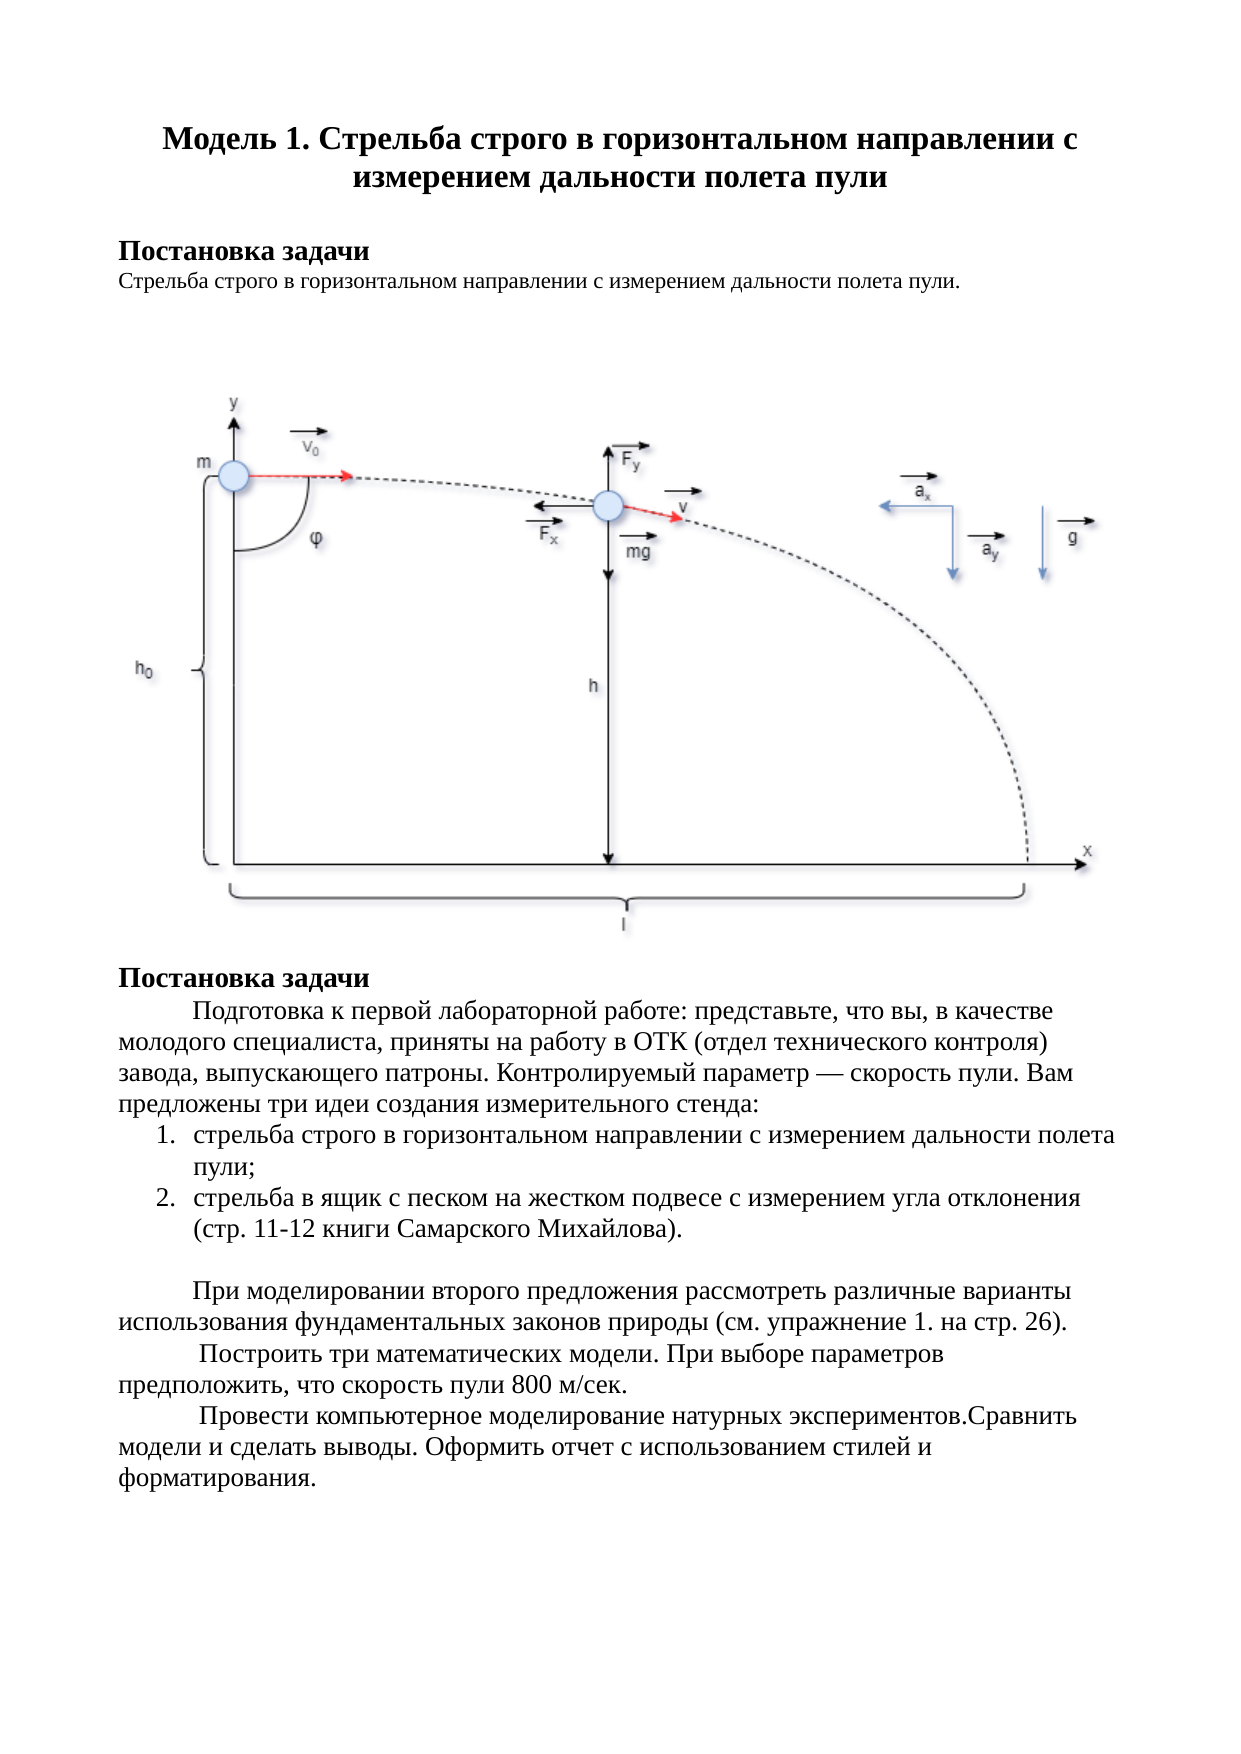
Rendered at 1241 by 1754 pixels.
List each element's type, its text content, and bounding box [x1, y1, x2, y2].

text Стрельба строго в горизонтальном направлении с измерением дальности полета пули. [118, 267, 1122, 293]
text Модель 1. Стрельба строго в горизонтальном направлении с измерением дальности полета пули [118, 118, 1122, 195]
text Провести компьютерное моделирование натурных экспериментов.Сравнить модели и сделать выводы. Оформить отчет с использованием стилей и форматирования. [118, 1399, 1122, 1492]
list стрельба строго в горизонтальном направлении с измерением дальности полета пули; [156, 1119, 1122, 1181]
text При моделировании второго предложения рассмотреть различные варианты использования фундаментальных законов природы (см. упражнение 1. на стр. 26). [118, 1274, 1122, 1337]
text Постановка задачи [118, 233, 1122, 267]
text Построить три математических модели. При выборе параметров предположить, что скорость пули 800 м/сек. [118, 1337, 1122, 1399]
text Постановка задачи [118, 384, 1122, 994]
list стрельба в ящик с песком на жестком подвесе с измерением угла отклонения (стр. 11-12 книги Самарского Михайлова). [156, 1181, 1122, 1243]
text Подготовка к первой лабораторной работе: представьте, что вы, в качестве молодого специалиста, приняты на работу в ОТК (отдел технического контроля) завода, выпускающего патроны. Контролируемый параметр — скорость пули. Вам предложены три идеи создания измерительного стенда: [118, 994, 1122, 1119]
picture [121, 387, 1120, 958]
